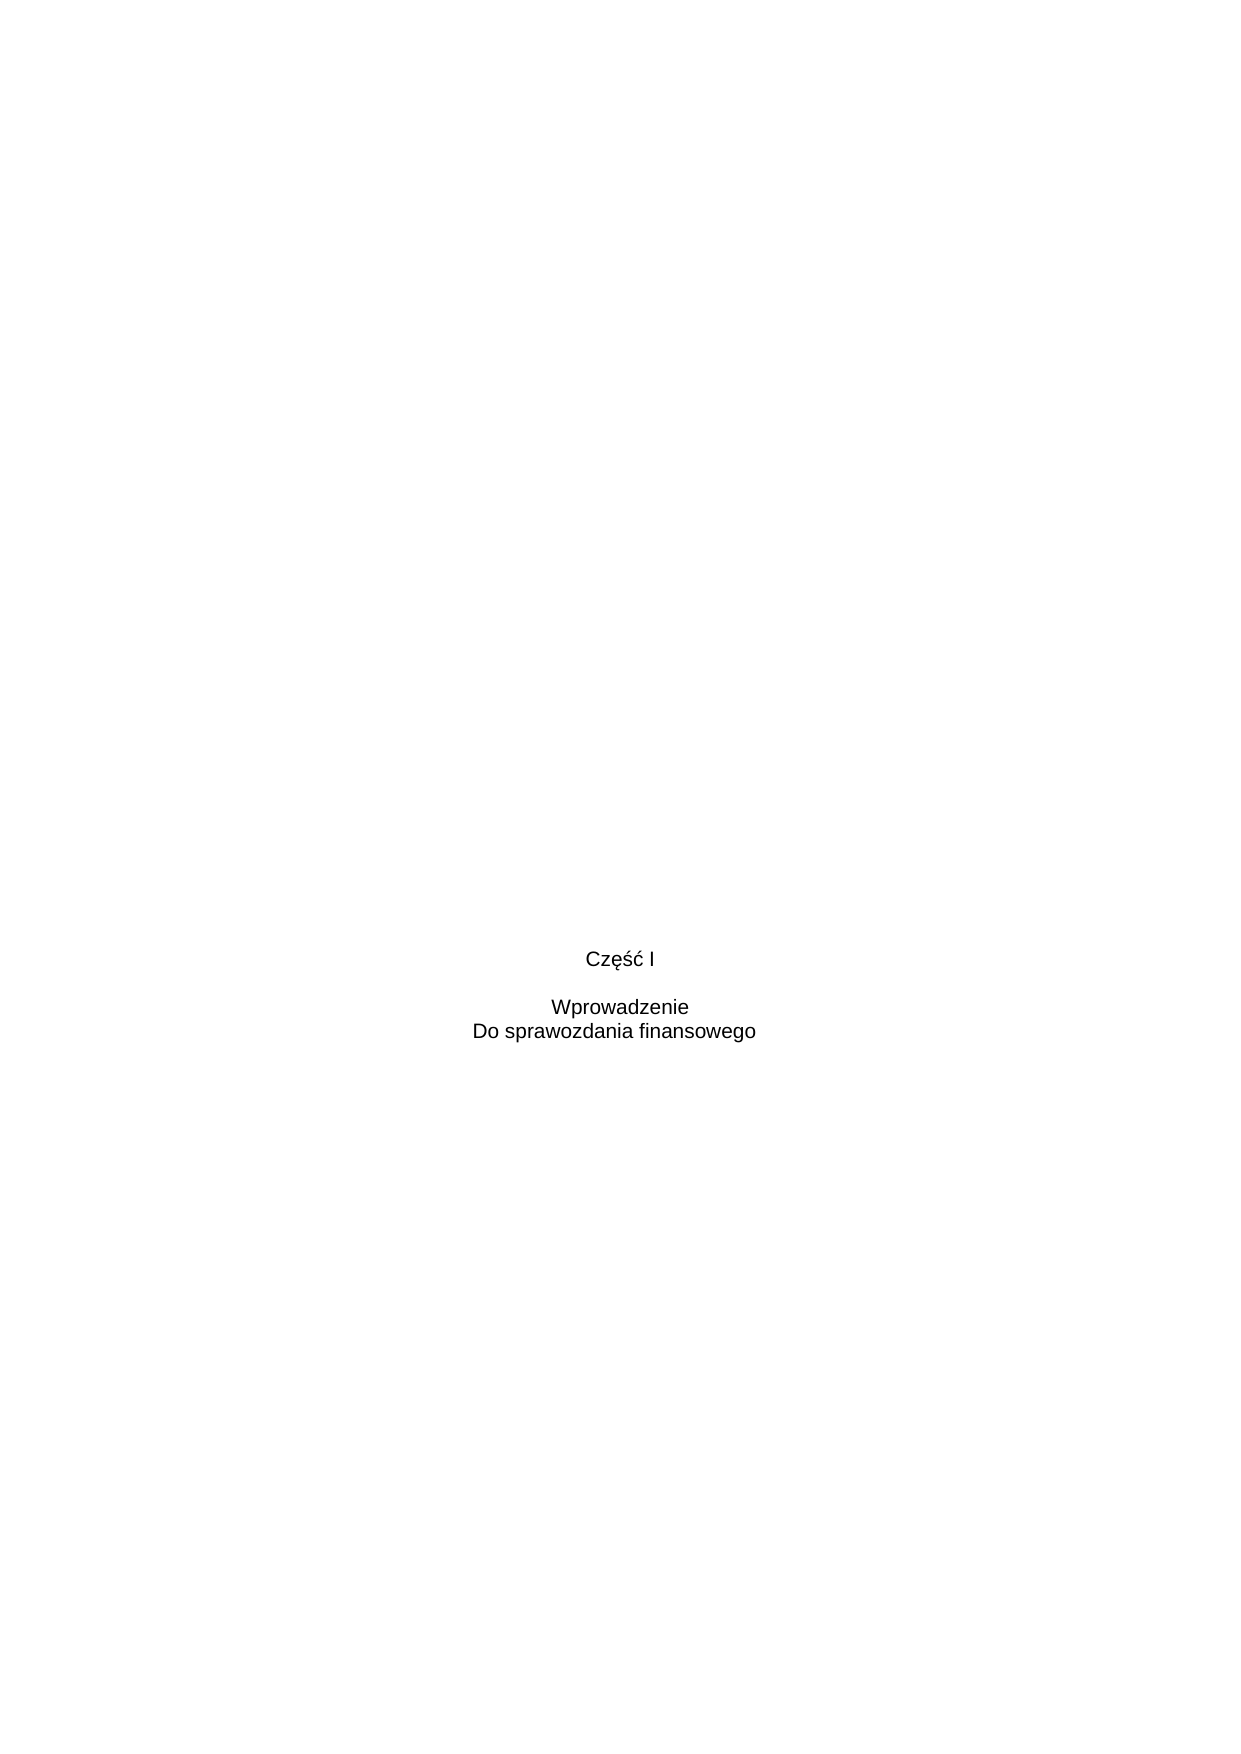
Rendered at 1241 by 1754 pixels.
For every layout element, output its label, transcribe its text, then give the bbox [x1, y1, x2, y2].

text Do sprawozdania finansowego [118, 1019, 1122, 1043]
text Wprowadzenie [118, 995, 1122, 1019]
text Część I [118, 947, 1122, 971]
